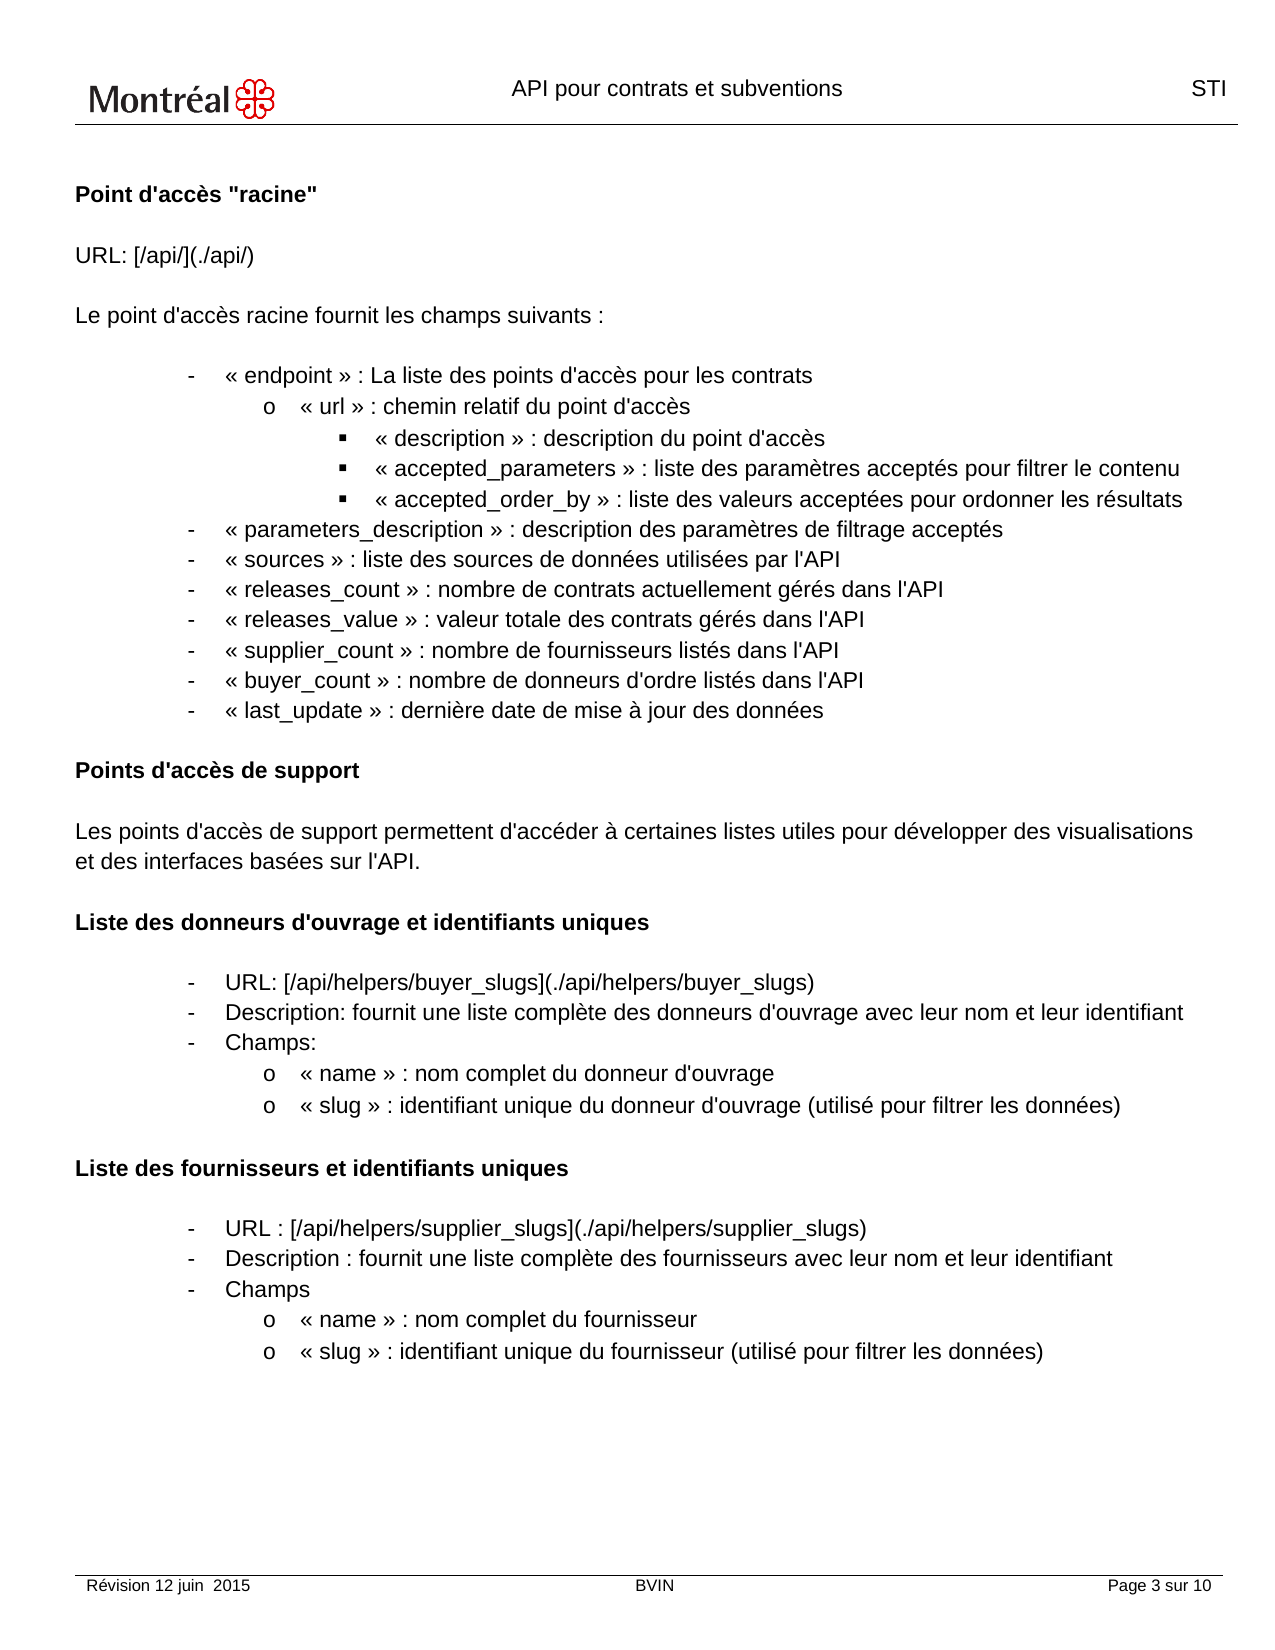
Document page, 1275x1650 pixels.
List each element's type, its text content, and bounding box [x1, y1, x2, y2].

list Champs [187, 1276, 1200, 1302]
list « slug » : identifiant unique du donneur d'ouvrage (utilisé pour filtrer les données) [262, 1092, 1200, 1120]
list « endpoint » : La liste des points d'accès pour les contrats [187, 362, 1200, 389]
list « slug » : identifiant unique du fournisseur (utilisé pour filtrer les données) [262, 1338, 1200, 1367]
list « last_update » : dernière date de mise à jour des données [187, 697, 1200, 723]
list « parameters_description » : description des paramètres de filtrage acceptés [187, 516, 1200, 542]
text URL: [/api/](./api/) [75, 242, 1200, 268]
list « url » : chemin relatif du point d'accès [262, 393, 1200, 421]
list URL : [/api/helpers/supplier_slugs](./api/helpers/supplier_slugs) [187, 1215, 1200, 1241]
list Description: fournit une liste complète des donneurs d'ouvrage avec leur nom et leur identifiant [187, 999, 1200, 1025]
list Champs: [187, 1029, 1200, 1056]
list « description » : description du point d'accès [337, 425, 1200, 451]
list « buyer_count » : nombre de donneurs d'ordre listés dans l'API [187, 667, 1200, 693]
list « supplier_count » : nombre de fournisseurs listés dans l'API [187, 637, 1200, 663]
list URL: [/api/helpers/buyer_slugs](./api/helpers/buyer_slugs) [187, 969, 1200, 995]
list Description : fournit une liste complète des fournisseurs avec leur nom et leur identifiant [187, 1245, 1200, 1272]
list « accepted_order_by » : liste des valeurs acceptées pour ordonner les résultats [337, 486, 1200, 512]
list « name » : nom complet du donneur d'ouvrage [262, 1059, 1200, 1088]
text Points d'accès de support [75, 757, 1200, 784]
list « releases_count » : nombre de contrats actuellement gérés dans l'API [187, 576, 1200, 602]
text Le point d'accès racine fournit les champs suivants : [75, 302, 1200, 328]
text Les points d'accès de support permettent d'accéder à certaines listes utiles pour développer des visualisations et des interfaces basées sur l'API. [75, 818, 1200, 874]
list « accepted_parameters » : liste des paramètres acceptés pour filtrer le contenu [337, 455, 1200, 482]
text Liste des donneurs d'ouvrage et identifiants uniques [75, 908, 1200, 935]
list « sources » : liste des sources de données utilisées par l'API [187, 546, 1200, 572]
text Liste des fournisseurs et identifiants uniques [75, 1155, 1200, 1181]
list « name » : nom complet du fournisseur [262, 1306, 1200, 1334]
text Point d'accès "racine" [75, 181, 1200, 207]
list « releases_value » : valeur totale des contrats gérés dans l'API [187, 606, 1200, 633]
